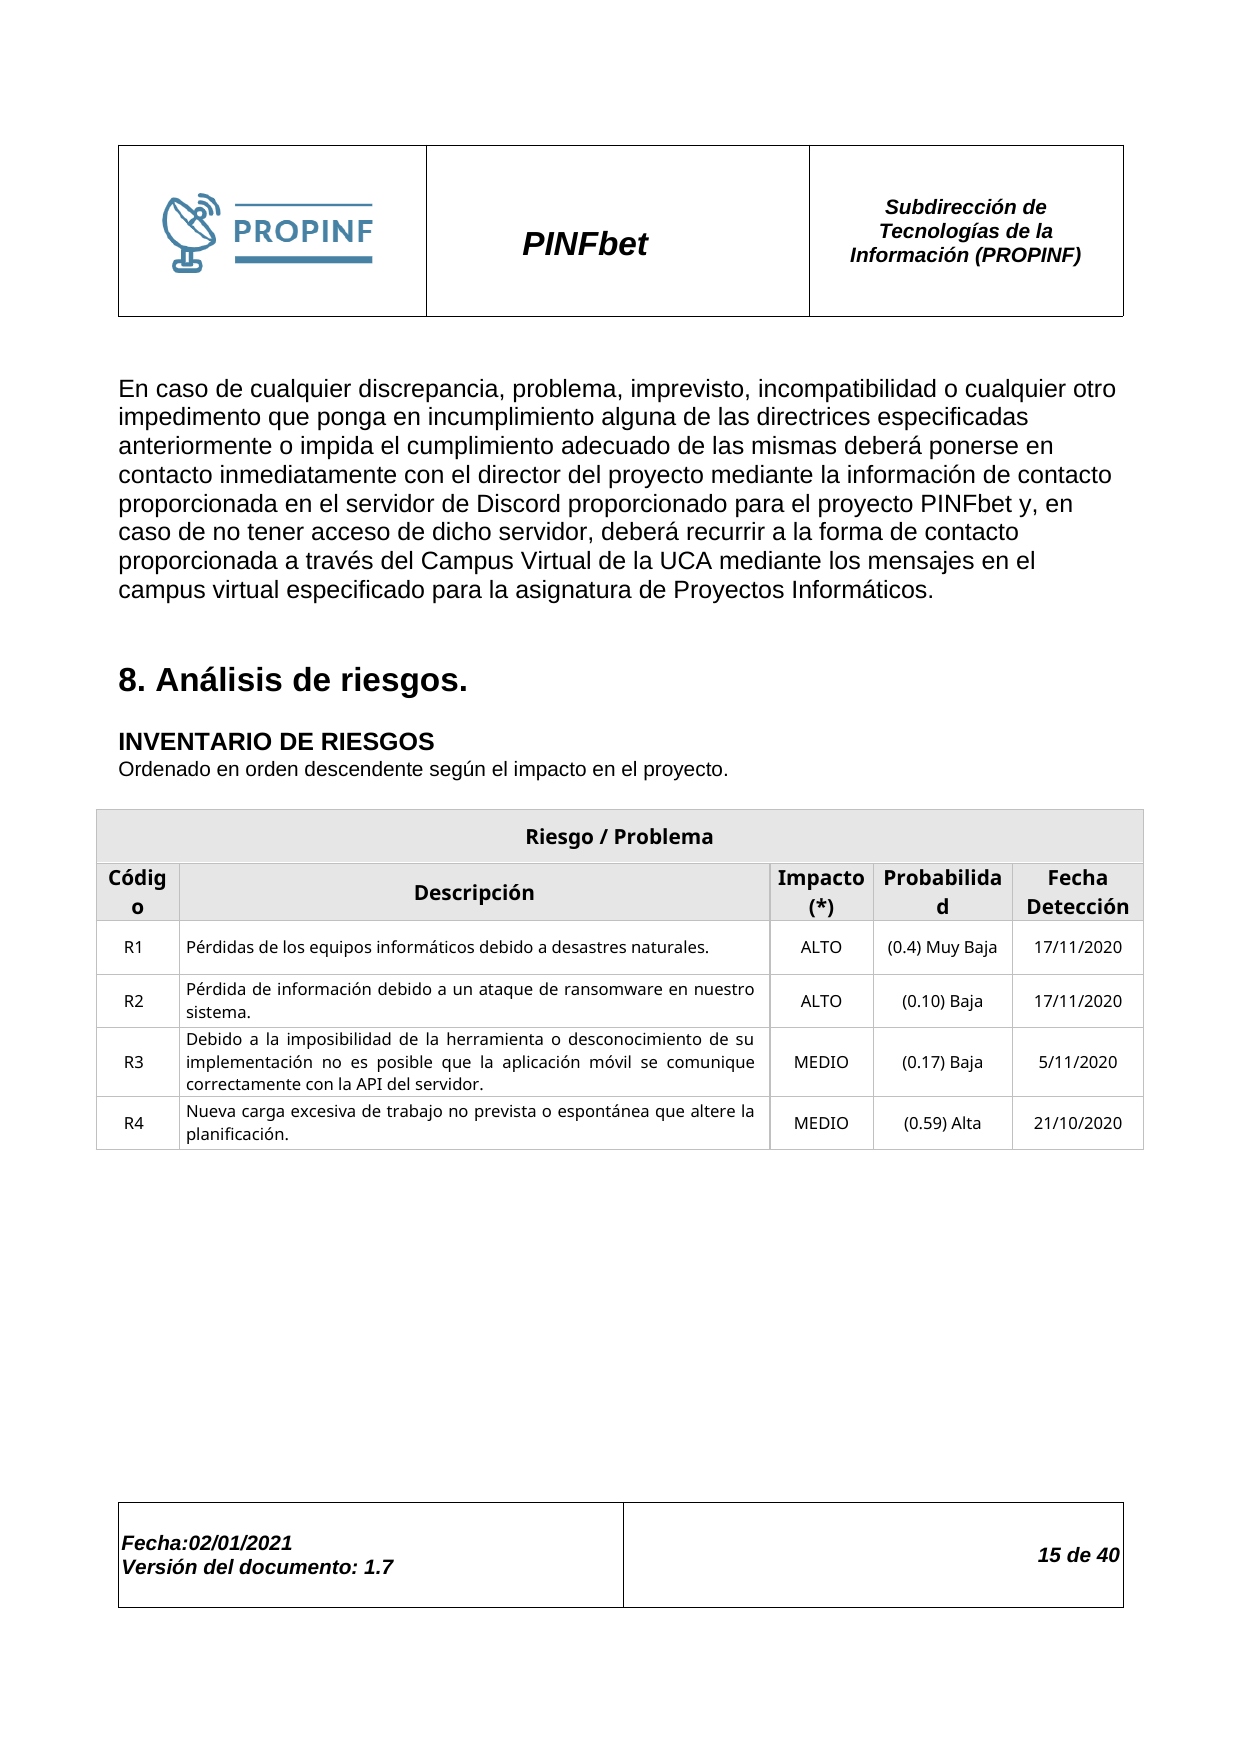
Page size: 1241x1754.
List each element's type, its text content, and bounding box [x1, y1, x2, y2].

table_cell 21/10/2020 [1013, 1097, 1143, 1149]
table_cell MEDIO [771, 1097, 873, 1149]
table_cell R1 [97, 921, 179, 973]
table_cell (0.17) Baja [874, 1028, 1012, 1096]
text 8. Análisis de riesgos. [118, 660, 1122, 698]
table_header Riesgo / Problema [97, 810, 1143, 862]
table_cell (0.59) Alta [874, 1097, 1012, 1149]
text Ordenado en orden descendente según el impacto en el proyecto. [118, 757, 1122, 781]
table_cell (0.10) Baja [874, 975, 1012, 1027]
table_cell R4 [97, 1097, 179, 1149]
table_cell Fecha Detección [1013, 864, 1143, 920]
table_cell Código [97, 864, 179, 920]
table_cell Impacto (*) [771, 864, 873, 920]
picture [126, 170, 414, 301]
table_cell 17/11/2020 [1013, 921, 1143, 973]
table_cell 5/11/2020 [1013, 1028, 1143, 1096]
table_cell 17/11/2020 [1013, 975, 1143, 1027]
table_cell Debido a la imposibilidad de la herramienta o desconocimiento de su implementación no es posible que la aplicación móvil se comunique correctamente con la API del servidor. [180, 1028, 769, 1096]
text En caso de cualquier discrepancia, problema, imprevisto, incompatibilidad o cualquier otro impedimento que ponga en incumplimiento alguna de las directrices especificadas anteriormente o impida el cumplimiento adecuado de las mismas deberá ponerse en contacto inmediatamente con el director del proyecto mediante la información de contacto proporcionada en el servidor de Discord proporcionado para el proyecto PINFbet y, en caso de no tener acceso de dicho servidor, deberá recurrir a la forma de contacto proporcionada a través del Campus Virtual de la UCA mediante los mensajes en el campus virtual especificado para la asignatura de Proyectos Informáticos. [118, 374, 1122, 604]
table_cell Nueva carga excesiva de trabajo no prevista o espontánea que altere la planificación. [180, 1097, 769, 1149]
text INVENTARIO DE RIESGOS [118, 727, 1122, 756]
table_cell Probabilidad [874, 864, 1012, 920]
table_cell ALTO [771, 921, 873, 973]
table_cell (0.4) Muy Baja [874, 921, 1012, 973]
table_cell ALTO [771, 975, 873, 1027]
table_cell R2 [97, 975, 179, 1027]
table_cell R3 [97, 1028, 179, 1096]
table_cell Pérdidas de los equipos informáticos debido a desastres naturales. [180, 921, 769, 973]
table_cell Descripción [180, 864, 769, 920]
table_cell Pérdida de información debido a un ataque de ransomware en nuestro sistema. [180, 975, 769, 1027]
table_cell MEDIO [771, 1028, 873, 1096]
